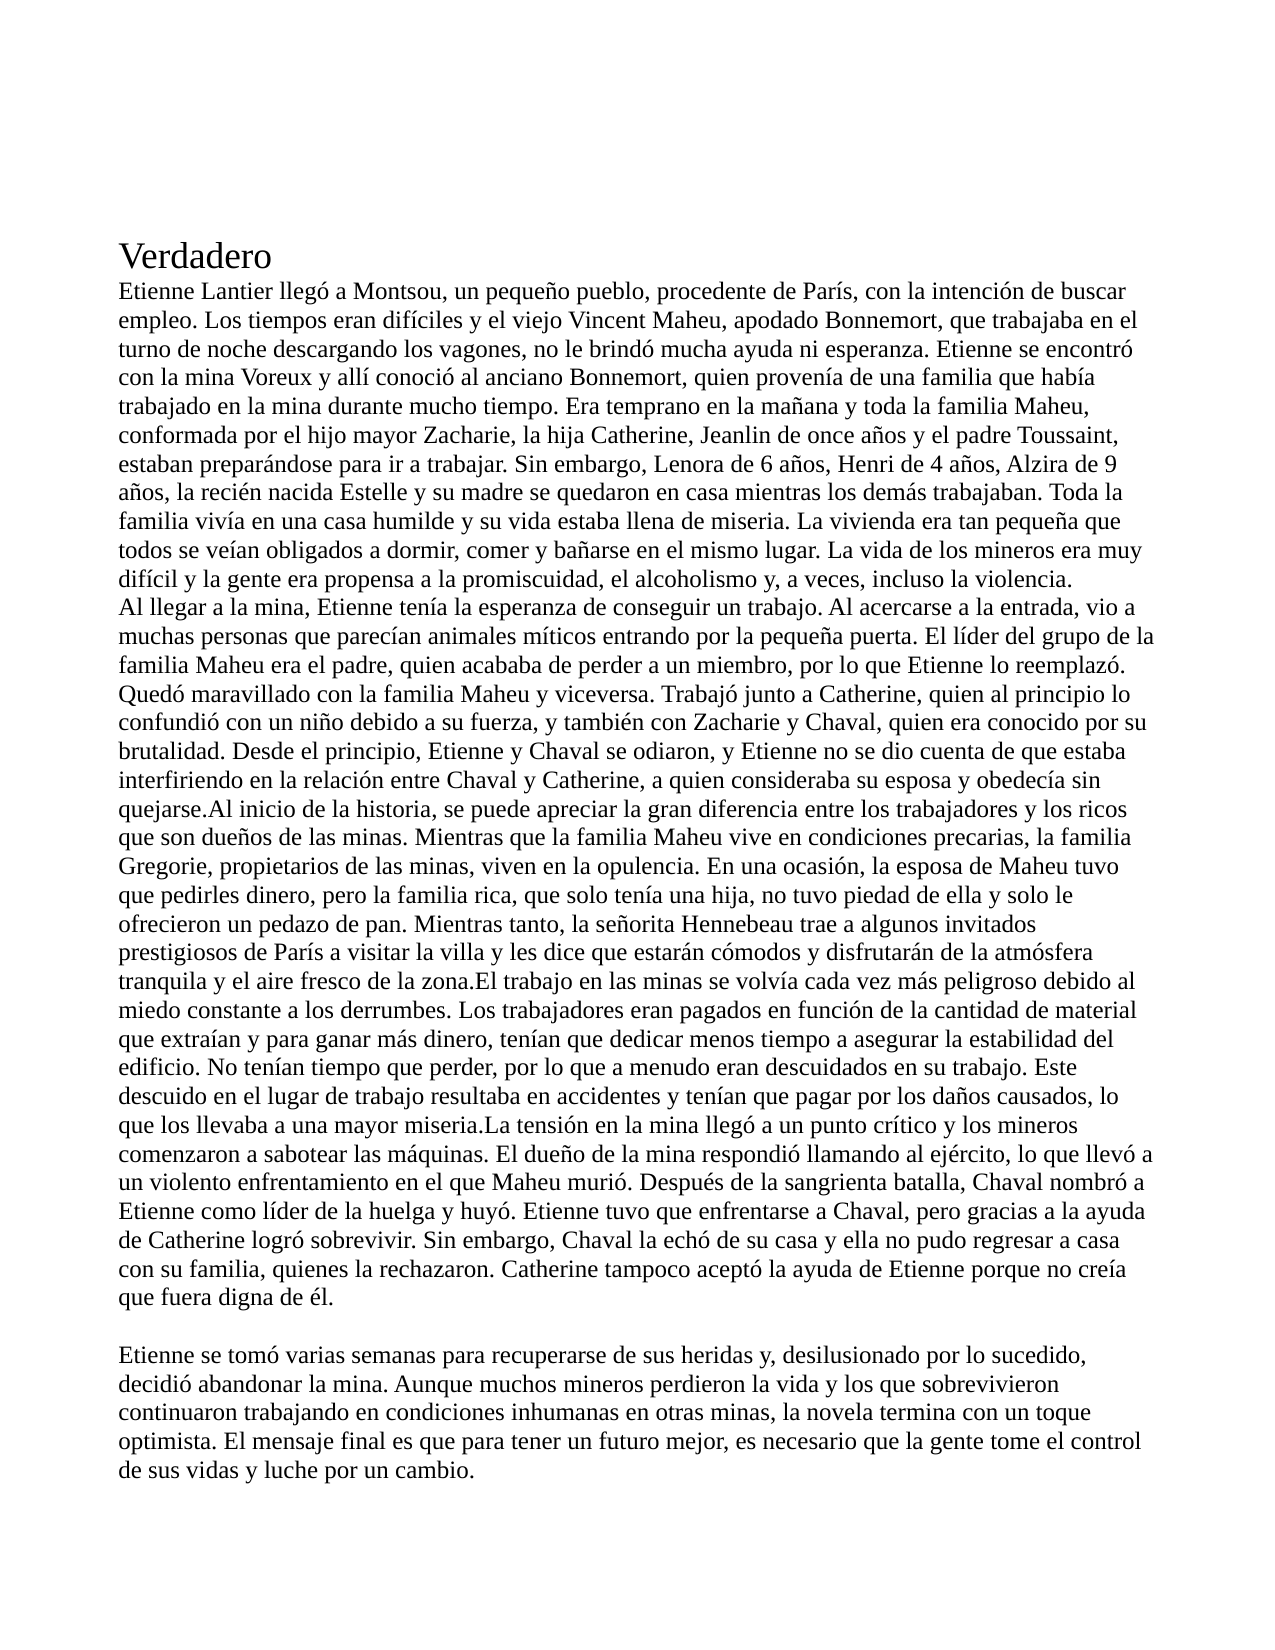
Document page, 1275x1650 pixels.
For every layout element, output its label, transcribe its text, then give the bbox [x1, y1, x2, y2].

text Verdadero [118, 233, 1157, 276]
text Etienne Lantier llegó a Montsou, un pequeño pueblo, procedente de París, con la intención de buscar empleo. Los tiempos eran difíciles y el viejo Vincent Maheu, apodado Bonnemort, que trabajaba en el turno de noche descargando los vagones, no le brindó mucha ayuda ni esperanza. Etienne se encontró con la mina Voreux y allí conoció al anciano Bonnemort, quien provenía de una familia que había trabajado en la mina durante mucho tiempo. Era temprano en la mañana y toda la familia Maheu, conformada por el hijo mayor Zacharie, la hija Catherine, Jeanlin de once años y el padre Toussaint, estaban preparándose para ir a trabajar. Sin embargo, Lenora de 6 años, Henri de 4 años, Alzira de 9 años, la recién nacida Estelle y su madre se quedaron en casa mientras los demás trabajaban. Toda la familia vivía en una casa humilde y su vida estaba llena de miseria. La vivienda era tan pequeña que todos se veían obligados a dormir, comer y bañarse en el mismo lugar. La vida de los mineros era muy difícil y la gente era propensa a la promiscuidad, el alcoholismo y, a veces, incluso la violencia. [118, 276, 1157, 592]
text Etienne se tomó varias semanas para recuperarse de sus heridas y, desilusionado por lo sucedido, decidió abandonar la mina. Aunque muchos mineros perdieron la vida y los que sobrevivieron continuaron trabajando en condiciones inhumanas en otras minas, la novela termina con un toque optimista. El mensaje final es que para tener un futuro mejor, es necesario que la gente tome el control de sus vidas y luche por un cambio. [118, 1340, 1157, 1484]
text Al llegar a la mina, Etienne tenía la esperanza de conseguir un trabajo. Al acercarse a la entrada, vio a muchas personas que parecían animales míticos entrando por la pequeña puerta. El líder del grupo de la familia Maheu era el padre, quien acababa de perder a un miembro, por lo que Etienne lo reemplazó. Quedó maravillado con la familia Maheu y viceversa. Trabajó junto a Catherine, quien al principio lo confundió con un niño debido a su fuerza, y también con Zacharie y Chaval, quien era conocido por su brutalidad. Desde el principio, Etienne y Chaval se odiaron, y Etienne no se dio cuenta de que estaba interfiriendo en la relación entre Chaval y Catherine, a quien consideraba su esposa y obedecía sin quejarse.Al inicio de la historia, se puede apreciar la gran diferencia entre los trabajadores y los ricos que son dueños de las minas. Mientras que la familia Maheu vive en condiciones precarias, la familia Gregorie, propietarios de las minas, viven en la opulencia. En una ocasión, la esposa de Maheu tuvo que pedirles dinero, pero la familia rica, que solo tenía una hija, no tuvo piedad de ella y solo le ofrecieron un pedazo de pan. Mientras tanto, la señorita Hennebeau trae a algunos invitados prestigiosos de París a visitar la villa y les dice que estarán cómodos y disfrutarán de la atmósfera tranquila y el aire fresco de la zona.El trabajo en las minas se volvía cada vez más peligroso debido al miedo constante a los derrumbes. Los trabajadores eran pagados en función de la cantidad de material que extraían y para ganar más dinero, tenían que dedicar menos tiempo a asegurar la estabilidad del edificio. No tenían tiempo que perder, por lo que a menudo eran descuidados en su trabajo. Este descuido en el lugar de trabajo resultaba en accidentes y tenían que pagar por los daños causados, lo que los llevaba a una mayor miseria.La tensión en la mina llegó a un punto crítico y los mineros comenzaron a sabotear las máquinas. El dueño de la mina respondió llamando al ejército, lo que llevó a un violento enfrentamiento en el que Maheu murió. Después de la sangrienta batalla, Chaval nombró a Etienne como líder de la huelga y huyó. Etienne tuvo que enfrentarse a Chaval, pero gracias a la ayuda de Catherine logró sobrevivir. Sin embargo, Chaval la echó de su casa y ella no pudo regresar a casa con su familia, quienes la rechazaron. Catherine tampoco aceptó la ayuda de Etienne porque no creía que fuera digna de él. [118, 592, 1157, 1311]
